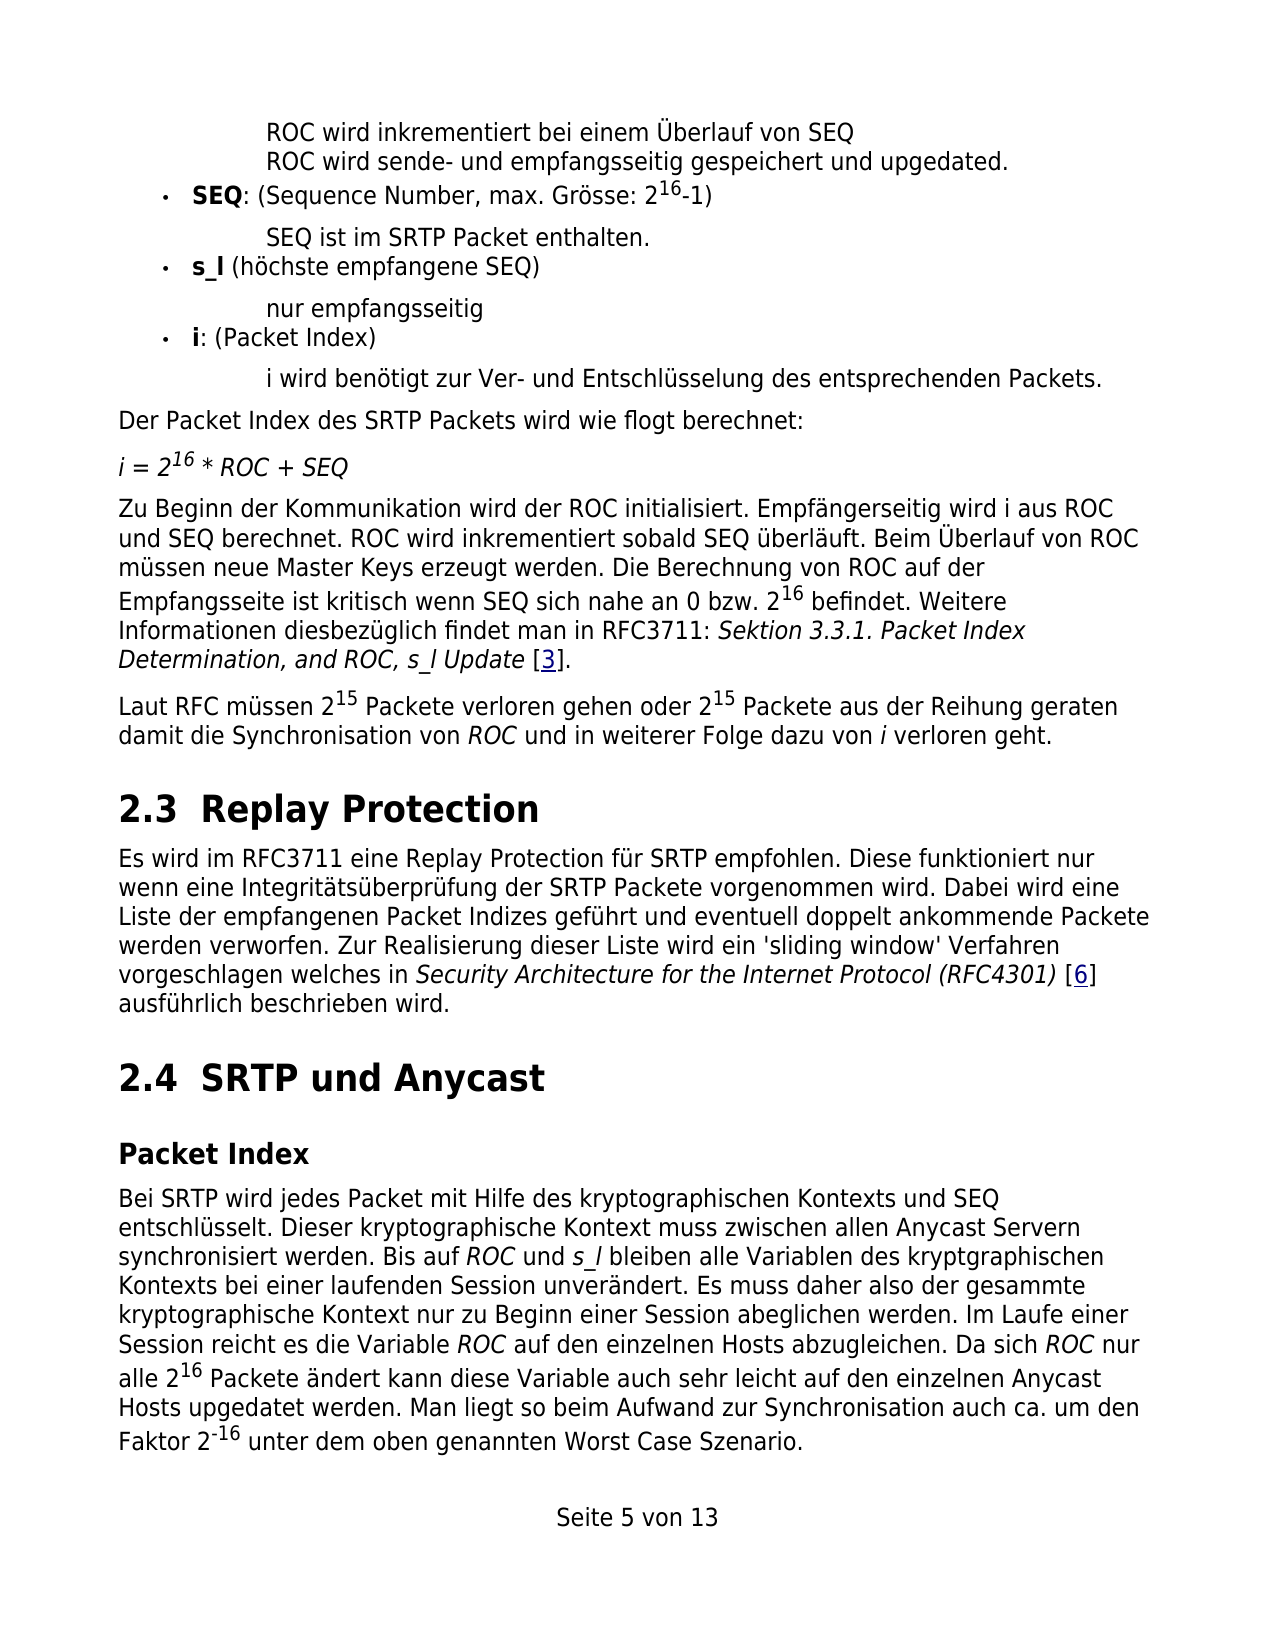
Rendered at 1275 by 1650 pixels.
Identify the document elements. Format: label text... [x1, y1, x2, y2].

text Zu Beginn der Kommunikation wird der ROC initialisiert. Empfängerseitig wird i aus ROC und SEQ berechnet. ROC wird inkrementiert sobald SEQ überläuft. Beim Überlauf von ROC müssen neue Master Keys erzeugt werden. Die Berechnung von ROC auf der Empfangsseite ist kritisch wenn SEQ sich nahe an 0 bzw. 216 befindet. Weitere Informationen diesbezüglich findet man in RFC3711: Sektion 3.3.1. Packet Index Determination, and ROC, s_l Update [3]. [118, 494, 1157, 674]
text ROC wird inkrementiert bei einem Überlauf von SEQ [266, 118, 1157, 147]
text SEQ ist im SRTP Packet enthalten. [266, 223, 1157, 252]
list SEQ: (Sequence Number, max. Grösse: 216-1) [162, 176, 1157, 211]
subtitle SRTP und Anycast [118, 1056, 1157, 1100]
text ROC wird sende- und empfangsseitig gespeichert und upgedated. [266, 147, 1157, 176]
text nur empfangsseitig [266, 294, 1157, 323]
list s_l (höchste empfangene SEQ) [162, 252, 1157, 281]
text i wird benötigt zur Ver- und Entschlüsselung des entsprechenden Packets. [266, 365, 1157, 394]
text Bei SRTP wird jedes Packet mit Hilfe des kryptographischen Kontexts und SEQ entschlüsselt. Dieser kryptographische Kontext muss zwischen allen Anycast Servern synchronisiert werden. Bis auf ROC und s_l bleiben alle Variablen des kryptgraphischen Kontexts bei einer laufenden Session unverändert. Es muss daher also der gesammte kryptographische Kontext nur zu Beginn einer Session abeglichen werden. Im Laufe einer Session reicht es die Variable ROC auf den einzelnen Hosts abzugleichen. Da sich ROC nur alle 216 Packete ändert kann diese Variable auch sehr leicht auf den einzelnen Anycast Hosts upgedatet werden. Man liegt so beim Aufwand zur Synchronisation auch ca. um den Faktor 2-16 unter dem oben genannten Worst Case Szenario. [118, 1184, 1157, 1456]
text i = 216 * ROC + SEQ [118, 448, 1157, 482]
subtitle Replay Protection [118, 788, 1157, 831]
text Der Packet Index des SRTP Packets wird wie flogt berechnet: [118, 406, 1157, 436]
subtitle Packet Index [118, 1137, 1157, 1171]
text Laut RFC müssen 215 Packete verloren gehen oder 215 Packete aus der Reihung geraten damit die Synchronisation von ROC und in weiterer Folge dazu von i verloren geht. [118, 687, 1157, 750]
text Es wird im RFC3711 eine Replay Protection für SRTP empfohlen. Diese funktioniert nur wenn eine Integritätsüberprüfung der SRTP Packete vorgenommen wird. Dabei wird eine Liste der empfangenen Packet Indizes geführt und eventuell doppelt ankommende Packete werden verworfen. Zur Realisierung dieser Liste wird ein 'sliding window' Verfahren vorgeschlagen welches in Security Architecture for the Internet Protocol (RFC4301) [6] ausführlich beschrieben wird. [118, 844, 1157, 1019]
list i: (Packet Index) [162, 323, 1157, 352]
